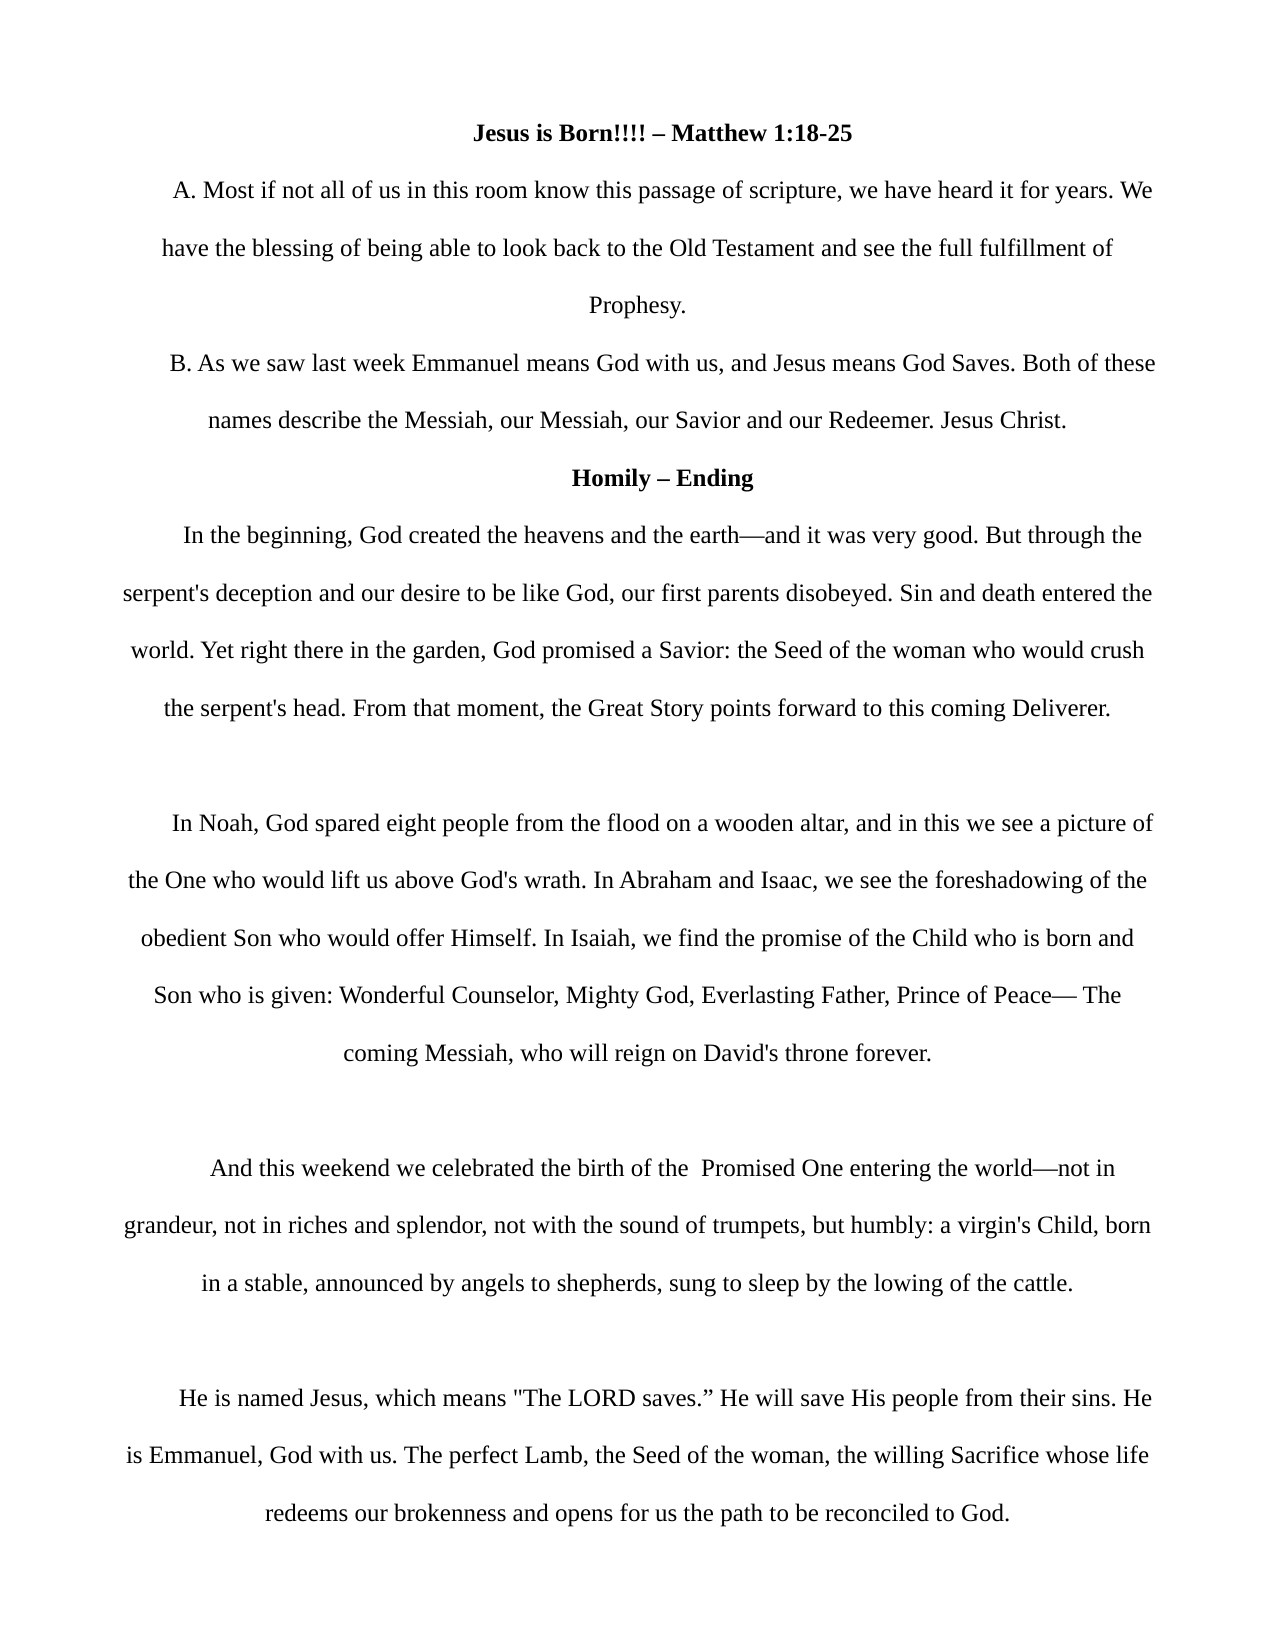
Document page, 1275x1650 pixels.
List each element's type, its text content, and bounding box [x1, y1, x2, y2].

text And this weekend we celebrated the birth of the Promised One entering the world—not in grandeur, not in riches and splendor, not with the sound of trumpets, but humbly: a virgin's Child, born in a stable, announced by angels to shepherds, sung to sleep by the lowing of the cattle. [118, 1153, 1157, 1297]
text Jesus is Born!!!! – Matthew 1:18-25 [118, 118, 1157, 147]
text He is named Jesus, which means "The LORD saves.” He will save His people from their sins. He is Emmanuel, God with us. The perfect Lamb, the Seed of the woman, the willing Sacrifice whose life redeems our brokenness and opens for us the path to be reconciled to God. [118, 1383, 1157, 1527]
text In Noah, God spared eight people from the flood on a wooden altar, and in this we see a picture of the One who would lift us above God's wrath. In Abraham and Isaac, we see the foreshadowing of the obedient Son who would offer Himself. In Isaiah, we find the promise of the Child who is born and Son who is given: Wonderful Counselor, Mighty God, Everlasting Father, Prince of Peace— The coming Messiah, who will reign on David's throne forever. [118, 808, 1157, 1067]
text Homily – Ending [118, 463, 1157, 492]
text In the beginning, God created the heavens and the earth—and it was very good. But through the serpent's deception and our desire to be like God, our first parents disobeyed. Sin and death entered the world. Yet right there in the garden, God promised a Savior: the Seed of the woman who would crush the serpent's head. From that moment, the Great Story points forward to this coming Deliverer. [118, 521, 1157, 722]
text A. Most if not all of us in this room know this passage of scripture, we have heard it for years. We have the blessing of being able to look back to the Old Testament and see the full fulfillment of Prophesy. [118, 176, 1157, 319]
text B. As we saw last week Emmanuel means God with us, and Jesus means God Saves. Both of these names describe the Messiah, our Messiah, our Savior and our Redeemer. Jesus Christ. [118, 348, 1157, 434]
